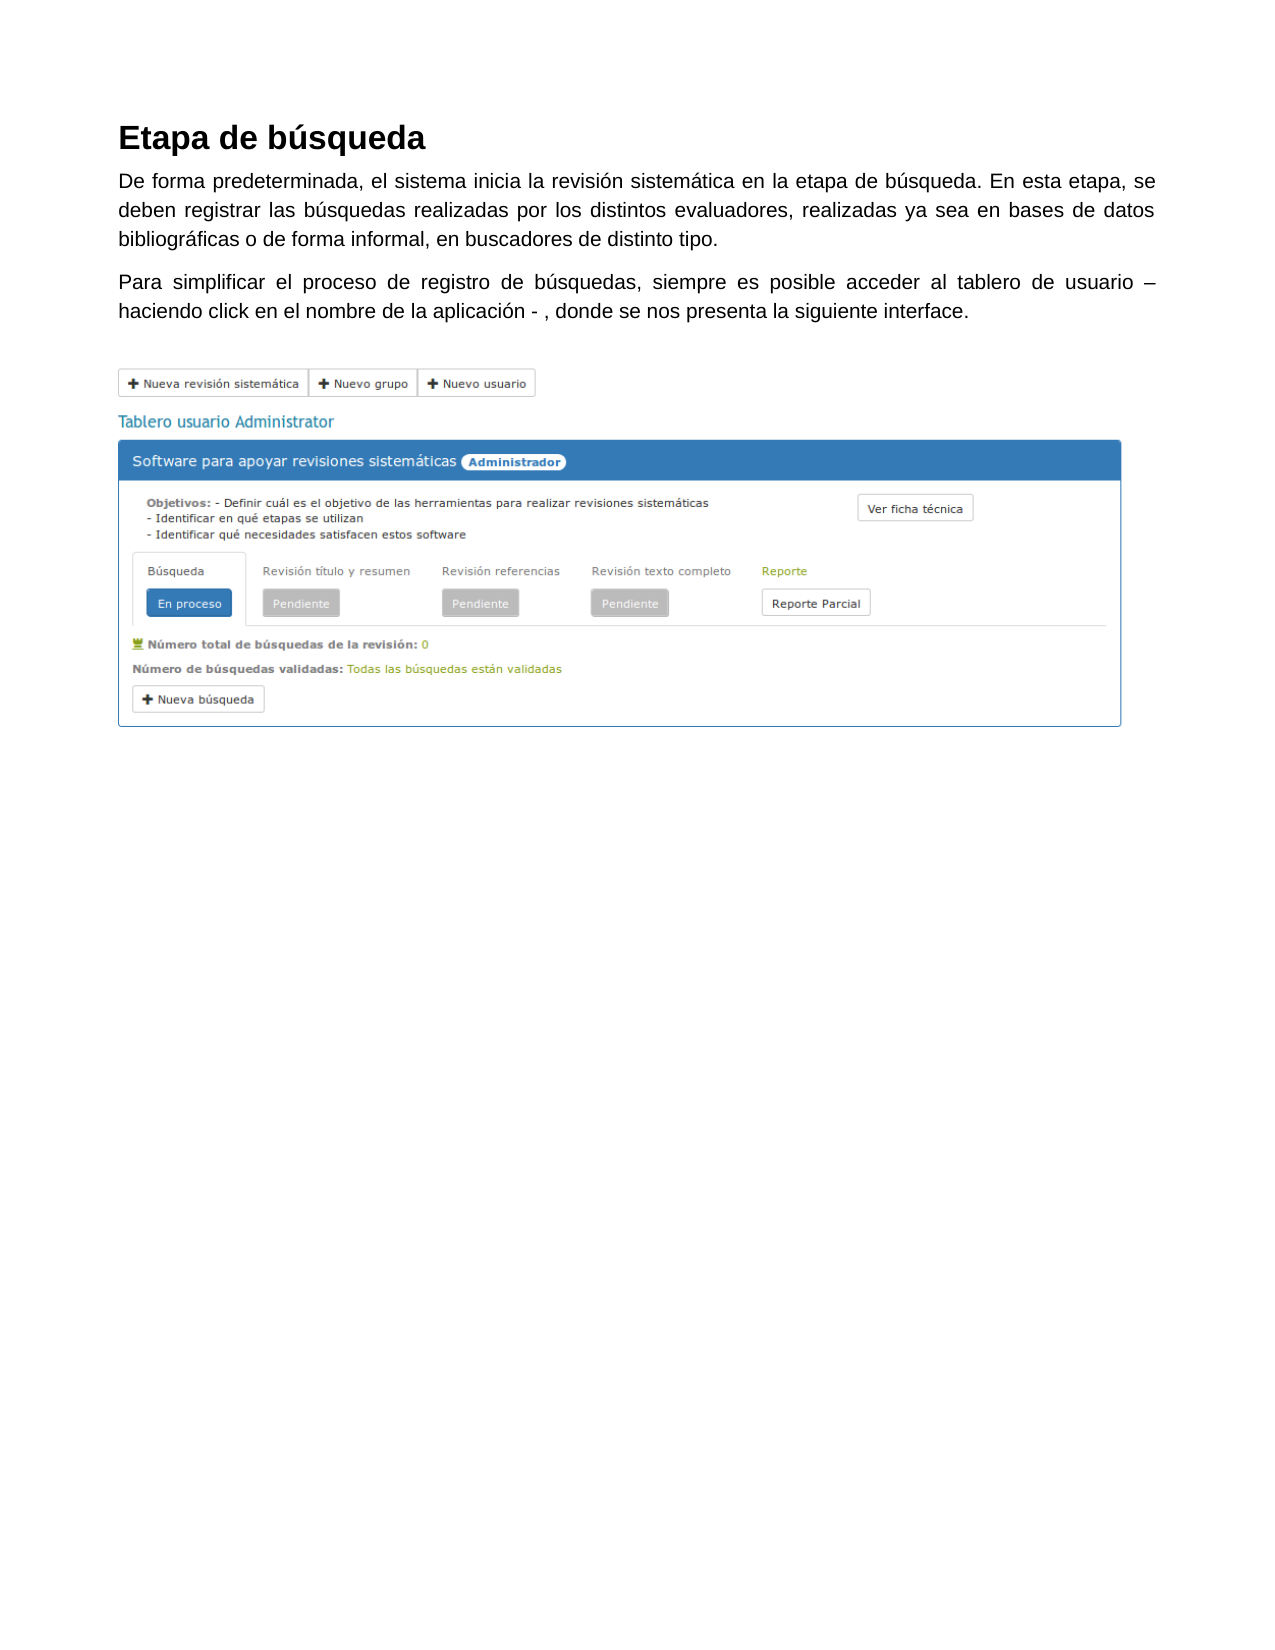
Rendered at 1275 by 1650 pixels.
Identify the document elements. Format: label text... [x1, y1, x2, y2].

text Para simplificar el proceso de registro de búsquedas, siempre es posible acceder al tablero de usuario – haciendo click en el nombre de la aplicación - , donde se nos presenta la siguiente interface. [118, 270, 1157, 323]
text De forma predeterminada, el sistema inicia la revisión sistemática en la etapa de búsqueda. En esta etapa, se deben registrar las búsquedas realizadas por los distintos evaluadores, realizadas ya sea en bases de datos bibliográficas o de forma informal, en buscadores de distinto tipo. [118, 169, 1157, 251]
picture [118, 342, 1157, 727]
subtitle Etapa de búsqueda [118, 118, 1157, 157]
